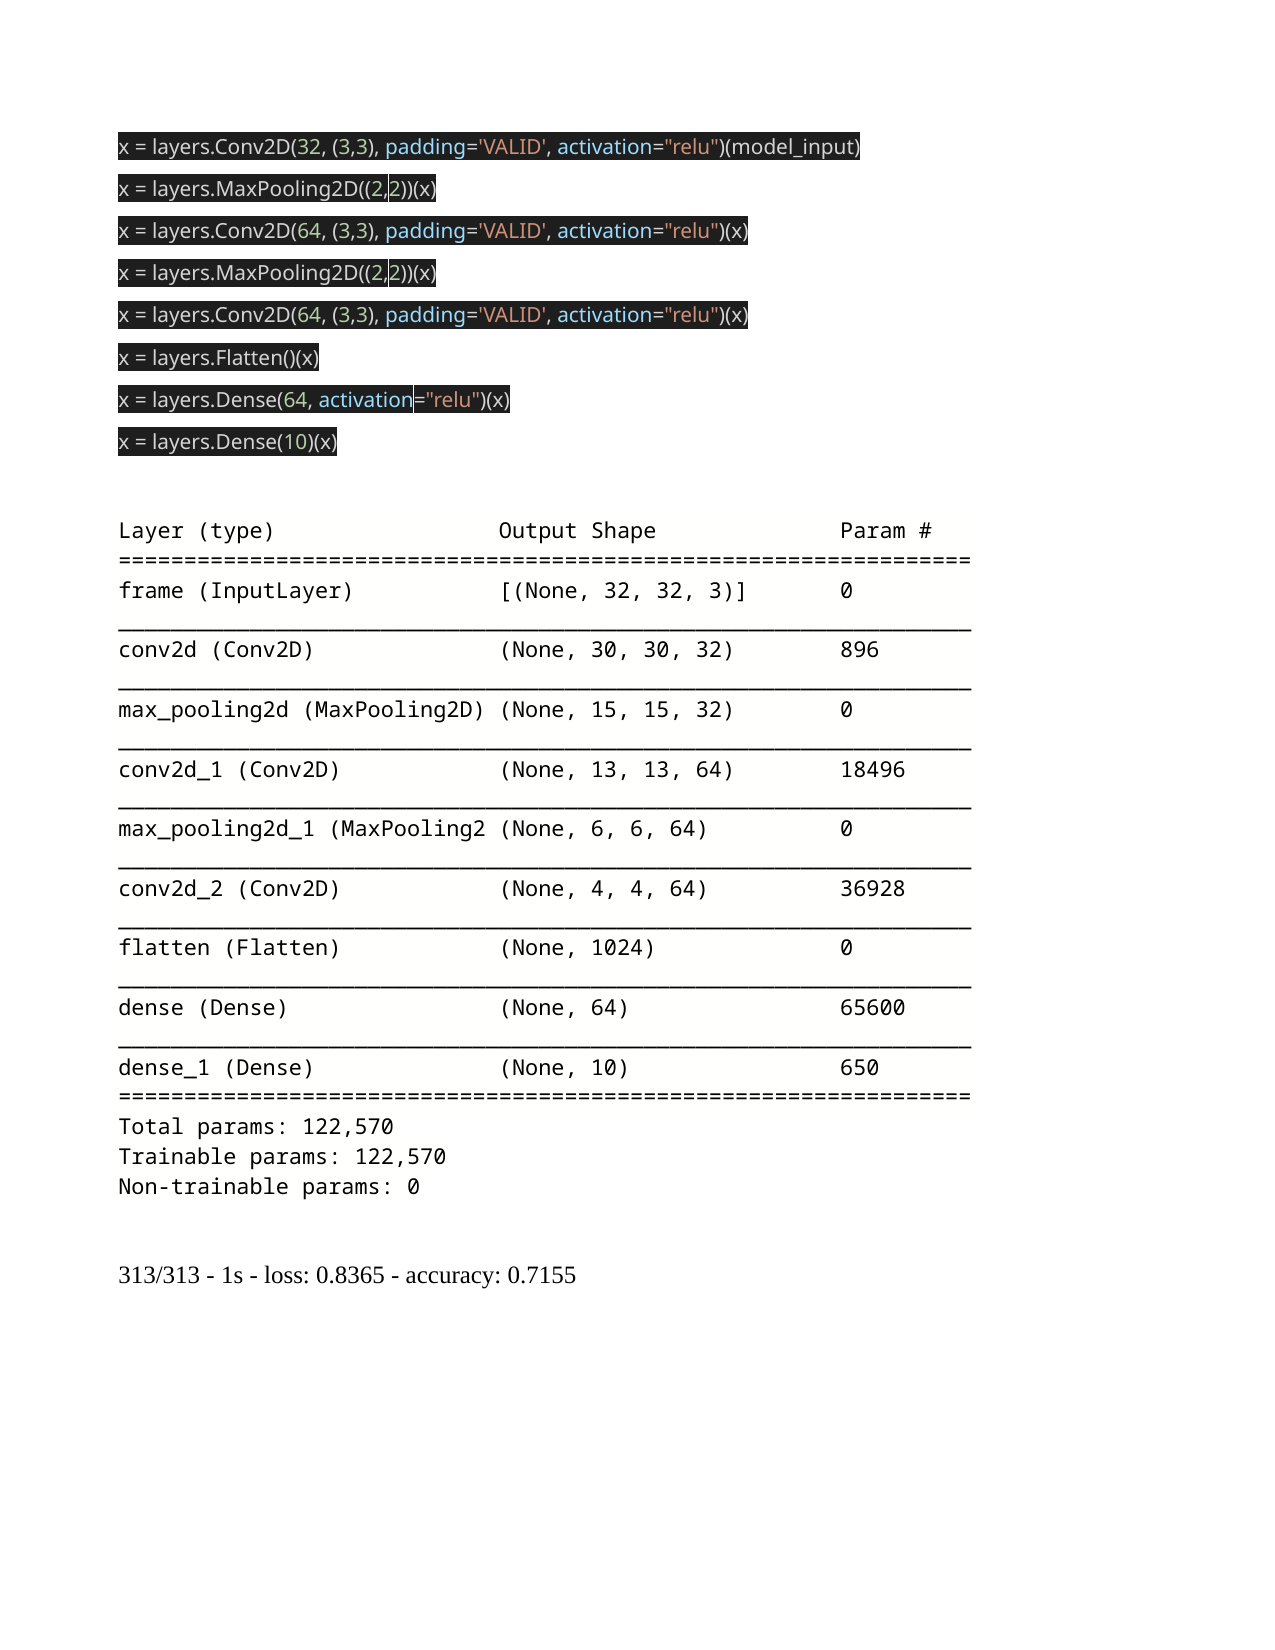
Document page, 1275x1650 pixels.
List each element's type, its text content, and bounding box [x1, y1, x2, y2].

text dense_1 (Dense) (None, 10) 650 [118, 1051, 1157, 1081]
text Trainable params: 122,570 [118, 1141, 1157, 1171]
text _________________________________________________________________ [118, 783, 1157, 813]
text _________________________________________________________________ [118, 604, 1157, 634]
text x = layers.MaxPooling2D((2,2))(x) [118, 245, 1157, 287]
text _________________________________________________________________ [118, 902, 1157, 932]
text _________________________________________________________________ [118, 664, 1157, 694]
text conv2d_2 (Conv2D) (None, 4, 4, 64) 36928 [118, 873, 1157, 902]
text x = layers.Dense(64, activation="relu")(x) [118, 371, 1157, 413]
text conv2d_1 (Conv2D) (None, 13, 13, 64) 18496 [118, 753, 1157, 783]
text ================================================================= [118, 1081, 1157, 1111]
text x = layers.Dense(10)(x) [118, 413, 1157, 456]
text max_pooling2d (MaxPooling2D) (None, 15, 15, 32) 0 [118, 694, 1157, 724]
text _________________________________________________________________ [118, 724, 1157, 753]
text x = layers.Conv2D(64, (3,3), padding='VALID', activation="relu")(x) [118, 202, 1157, 245]
text x = layers.Conv2D(64, (3,3), padding='VALID', activation="relu")(x) [118, 287, 1157, 329]
text 313/313 - 1s - loss: 0.8365 - accuracy: 0.7155 [118, 1260, 1157, 1289]
text flatten (Flatten) (None, 1024) 0 [118, 932, 1157, 962]
text x = layers.MaxPooling2D((2,2))(x) [118, 160, 1157, 202]
text max_pooling2d_1 (MaxPooling2 (None, 6, 6, 64) 0 [118, 813, 1157, 843]
text _________________________________________________________________ [118, 843, 1157, 873]
text _________________________________________________________________ [118, 962, 1157, 992]
text dense (Dense) (None, 64) 65600 [118, 992, 1157, 1022]
text Layer (type) Output Shape Param # [118, 515, 1157, 545]
text x = layers.Flatten()(x) [118, 329, 1157, 371]
text ================================================================= [118, 545, 1157, 575]
text x = layers.Conv2D(32, (3,3), padding='VALID', activation="relu")(model_input) [118, 118, 1157, 160]
text conv2d (Conv2D) (None, 30, 30, 32) 896 [118, 634, 1157, 664]
text frame (InputLayer) [(None, 32, 32, 3)] 0 [118, 575, 1157, 604]
text _________________________________________________________________ [118, 1022, 1157, 1051]
text Total params: 122,570 [118, 1111, 1157, 1141]
text Non-trainable params: 0 [118, 1171, 1157, 1200]
